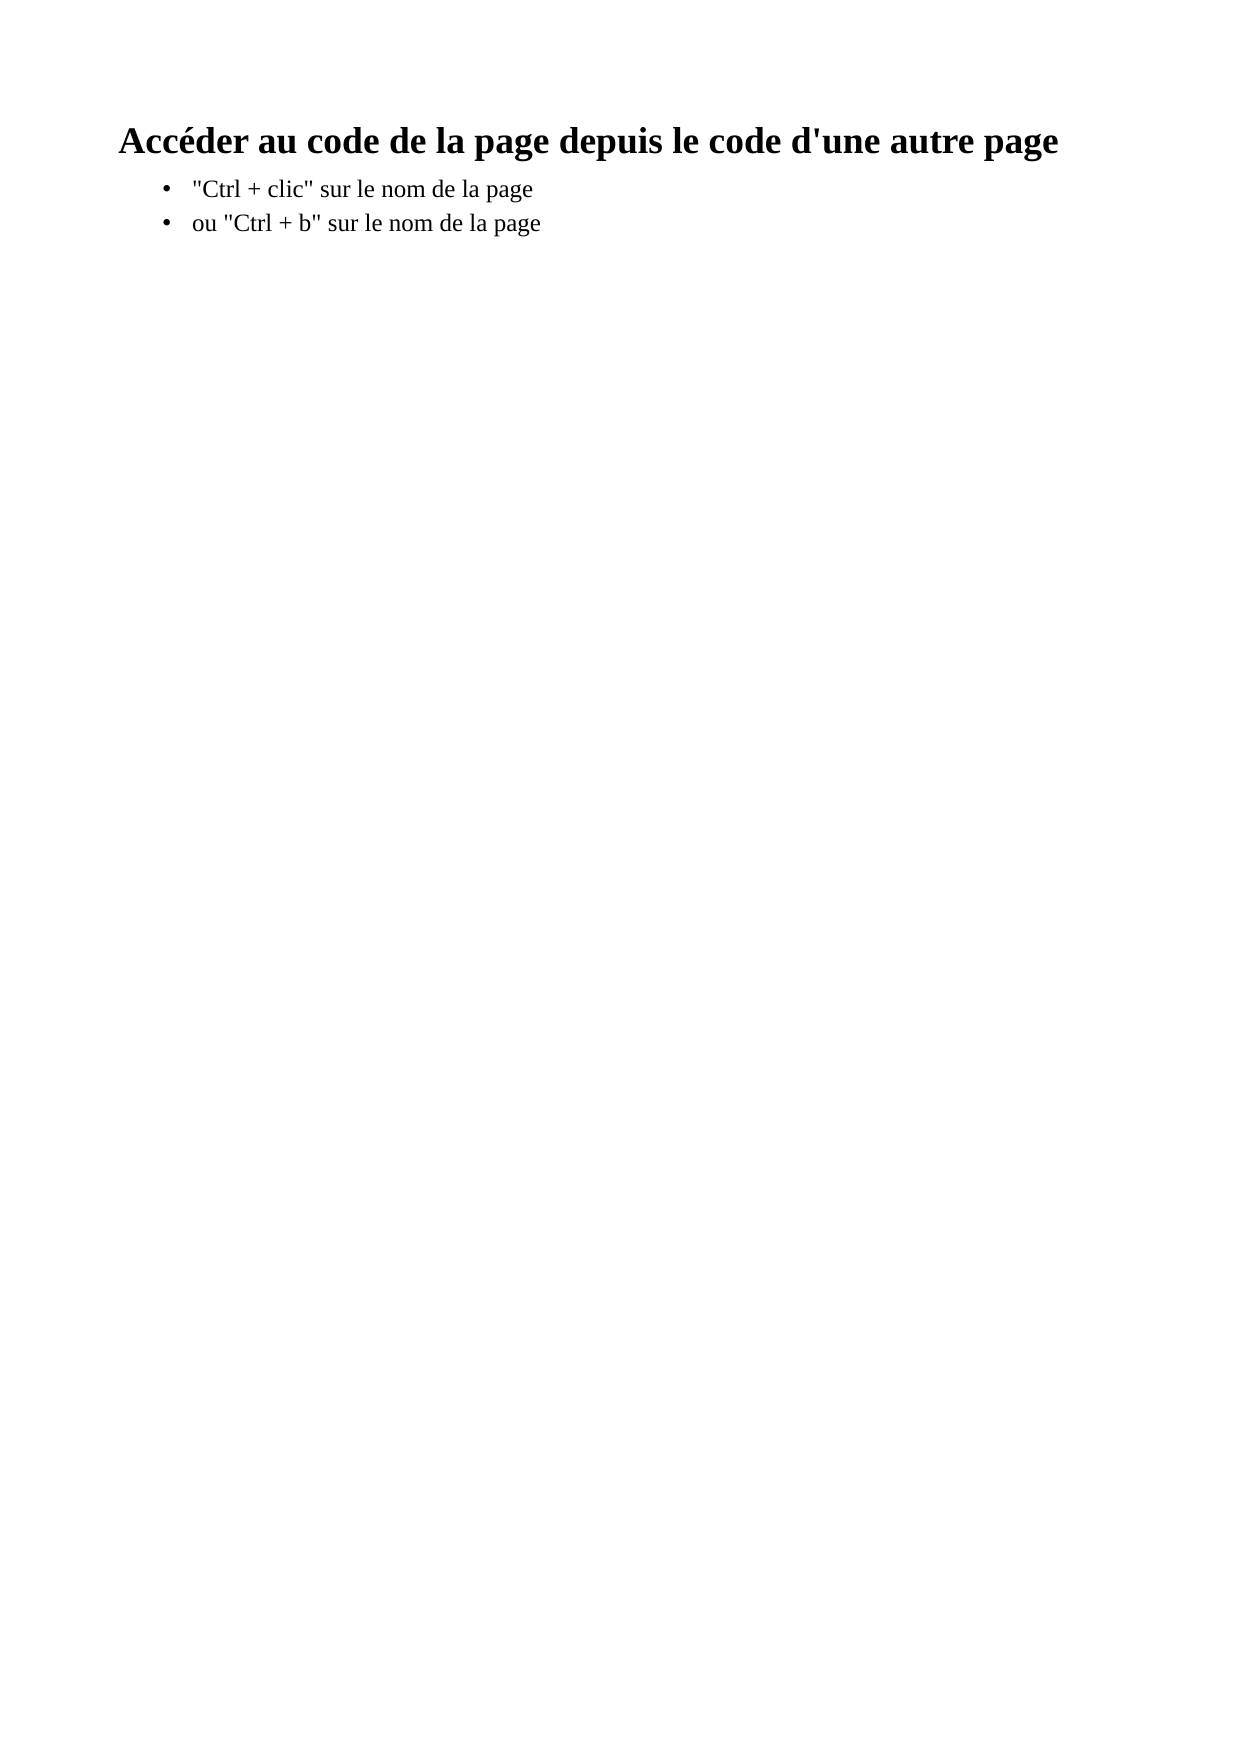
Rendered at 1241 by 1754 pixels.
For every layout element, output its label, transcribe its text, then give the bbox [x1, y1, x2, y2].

list ou "Ctrl + b" sur le nom de la page [162, 208, 1122, 237]
list "Ctrl + clic" sur le nom de la page [162, 174, 1122, 202]
subtitle Accéder au code de la page depuis le code d'une autre page [118, 118, 1122, 161]
